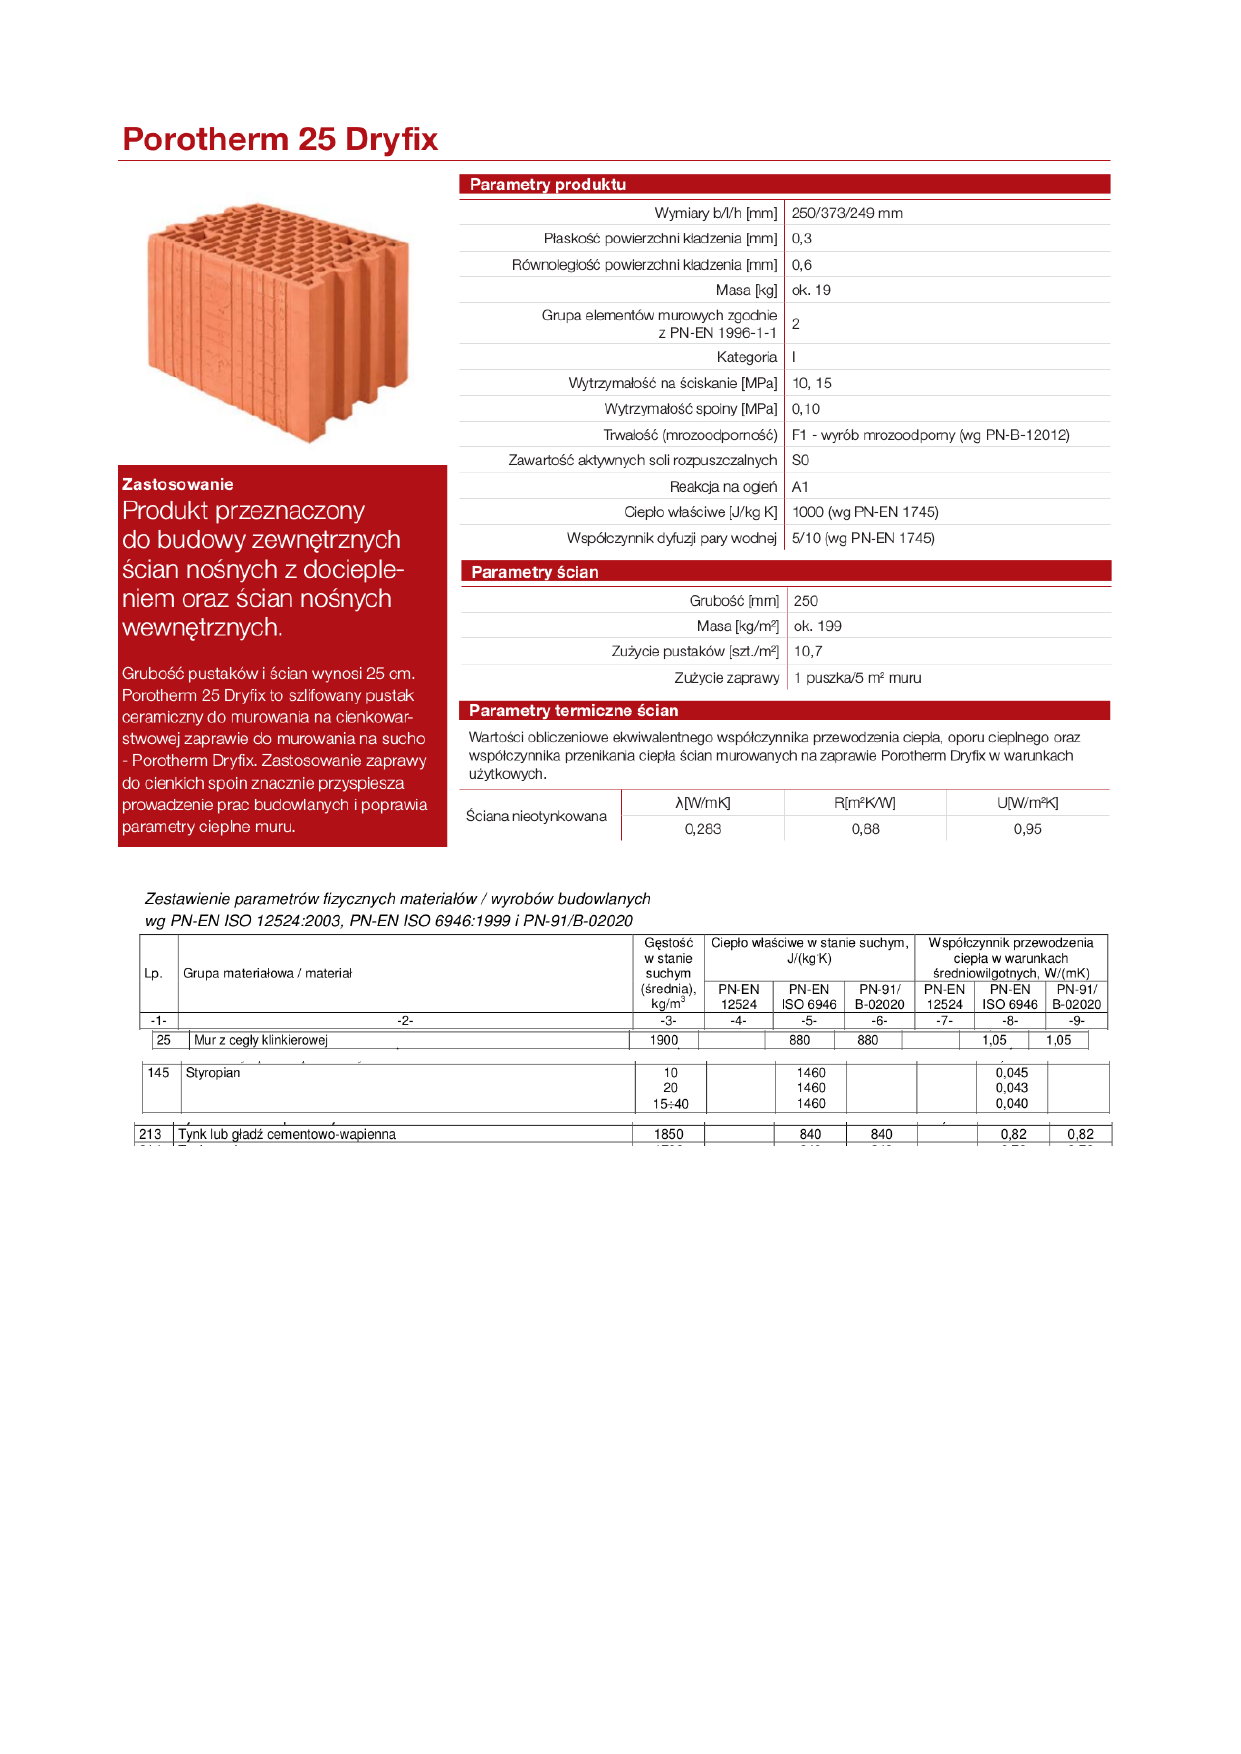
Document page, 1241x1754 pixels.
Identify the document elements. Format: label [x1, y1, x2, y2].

picture [127, 1122, 1132, 1146]
picture [121, 1061, 1126, 1114]
picture [118, 875, 1127, 1050]
picture [118, 118, 1123, 847]
